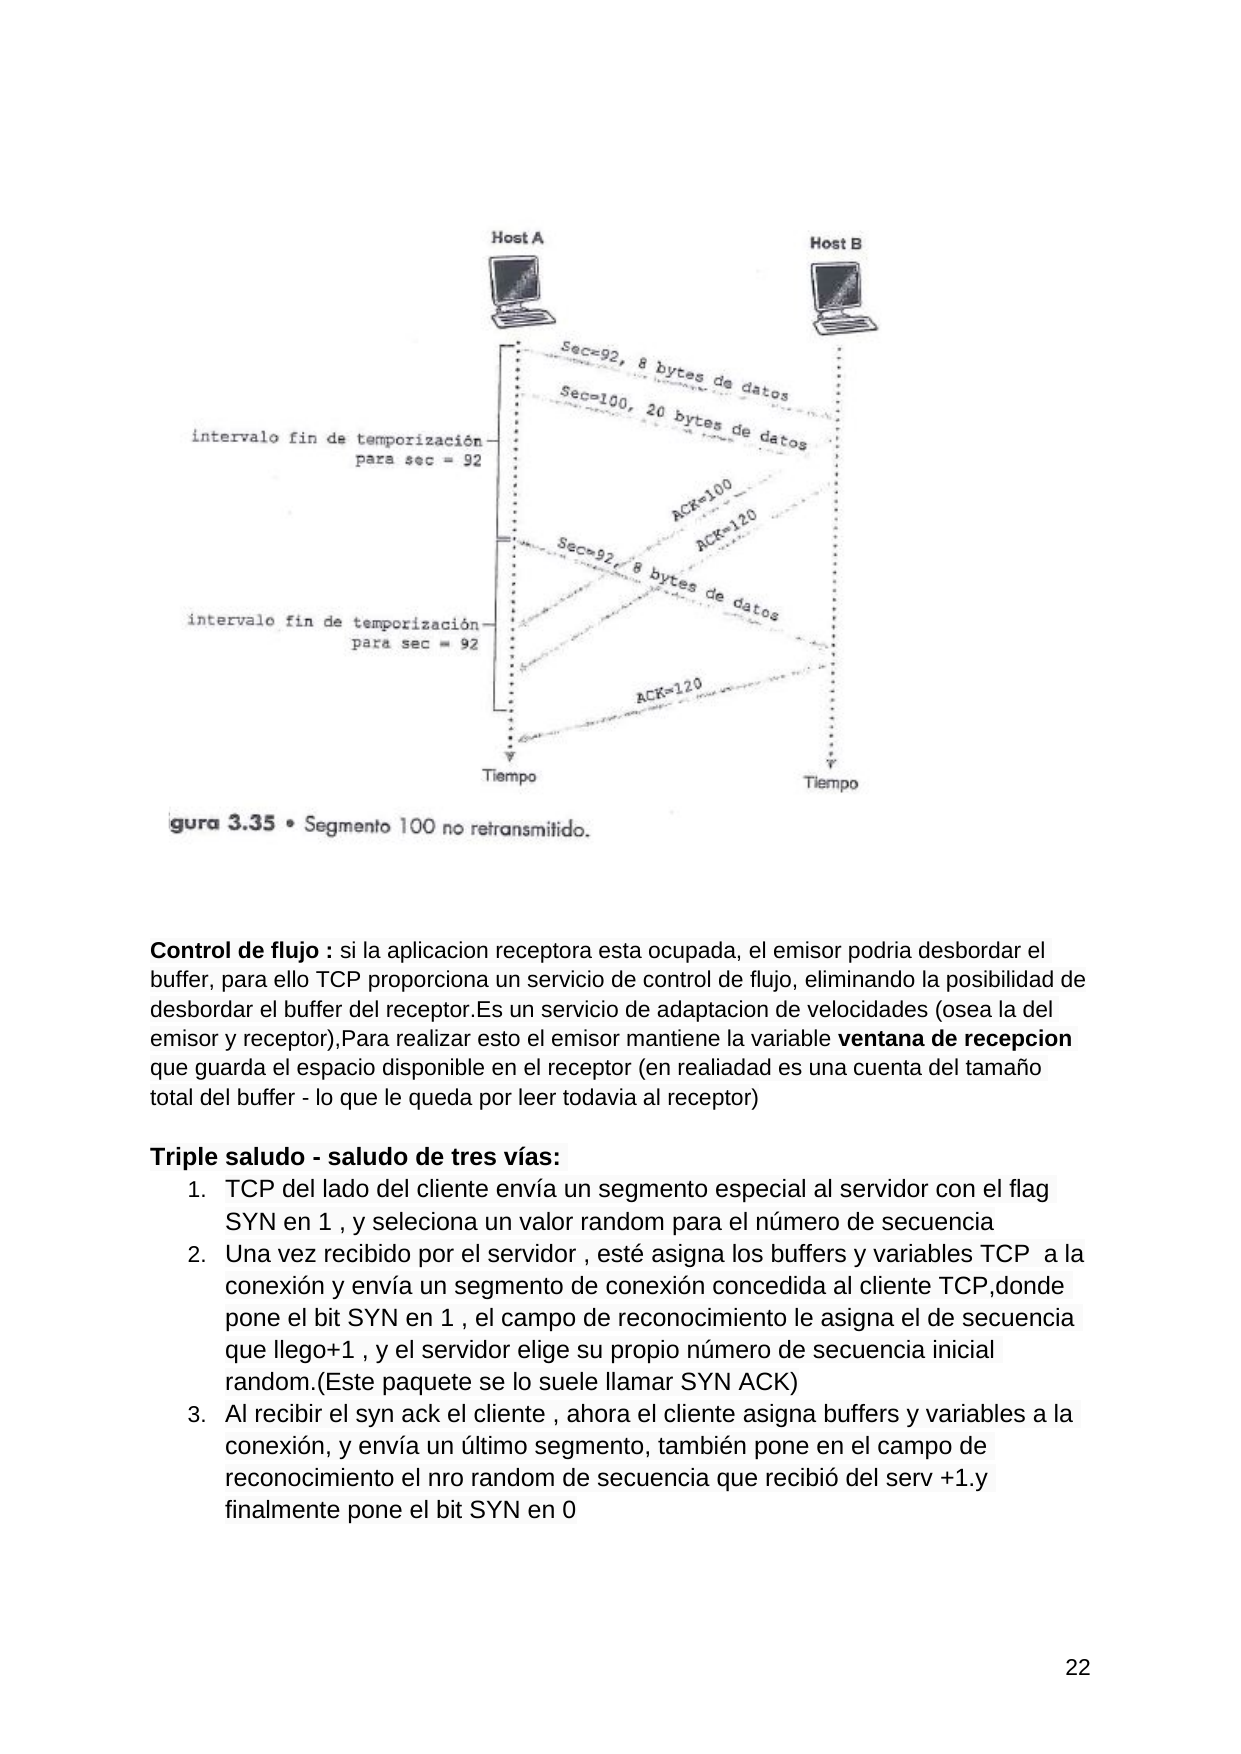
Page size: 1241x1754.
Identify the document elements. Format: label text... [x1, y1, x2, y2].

text Triple saludo - saludo de tres vías: [150, 1143, 1091, 1171]
text Control de flujo : si la aplicacion receptora esta ocupada, el emisor podria desbordar el buffer, para ello TCP proporciona un servicio de control de flujo, eliminando la posibilidad de desbordar el buffer del receptor.Es un servicio de adaptacion de velocidades (osea la del emisor y receptor),Para realizar esto el emisor mantiene la variable ventana de recepcion que guarda el espacio disponible en el receptor (en realiadad es una cuenta del tamaño total del buffer - lo que le queda por leer todavia al receptor) [150, 937, 1091, 1110]
list Una vez recibido por el servidor , esté asigna los buffers y variables TCP a la conexión y envía un segmento de conexión concedida al cliente TCP,donde pone el bit SYN en 1 , el campo de reconocimiento le asigna el de secuencia que llego+1 , y el servidor elige su propio número de secuencia inicial random.(Este paquete se lo suele llamar SYN ACK) [187, 1239, 1091, 1396]
list Al recibir el syn ack el cliente , ahora el cliente asigna buffers y variables a la conexión, y envía un último segmento, también pone en el campo de reconocimiento el nro random de secuencia que recibió del serv +1.y finalmente pone el bit SYN en 0 [187, 1400, 1091, 1524]
list TCP del lado del cliente envía un segmento especial al servidor con el flag SYN en 1 , y seleciona un valor random para el número de secuencia [187, 1175, 1091, 1235]
picture [168, 168, 924, 857]
